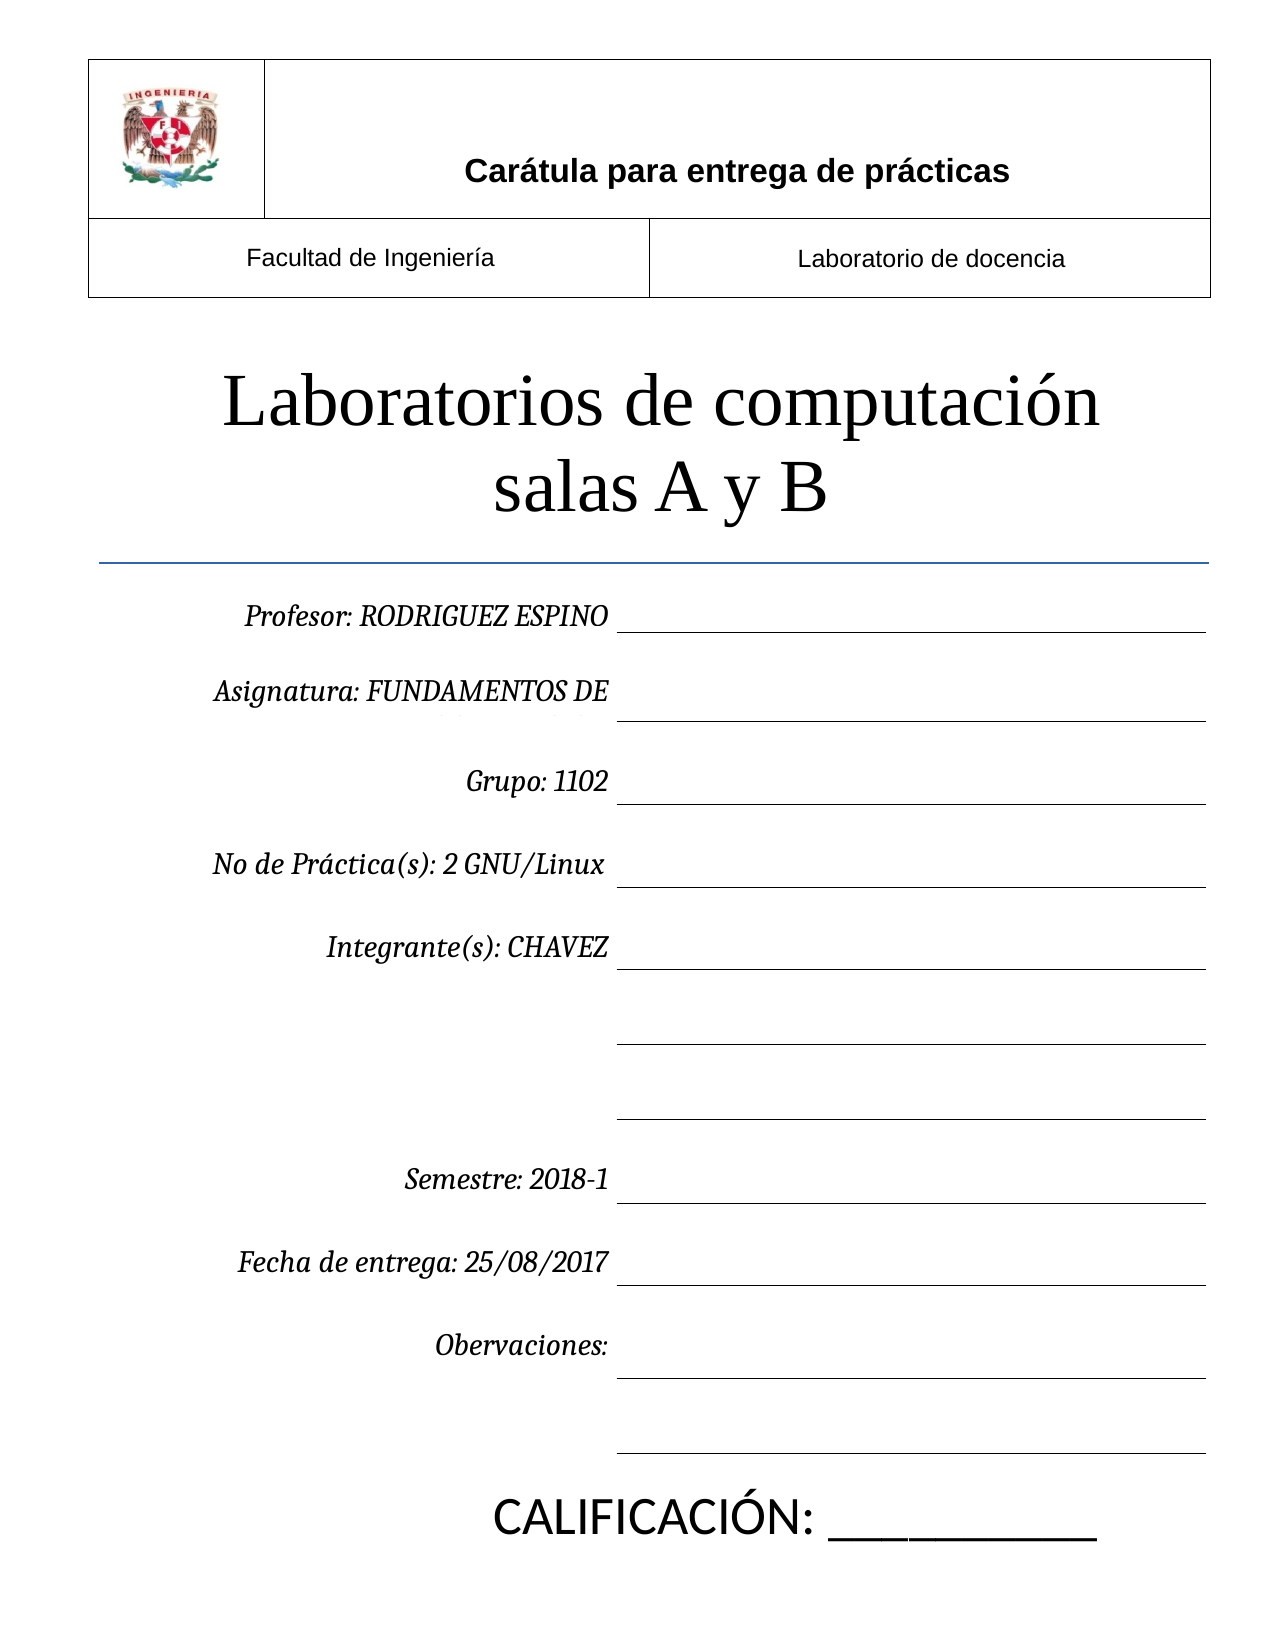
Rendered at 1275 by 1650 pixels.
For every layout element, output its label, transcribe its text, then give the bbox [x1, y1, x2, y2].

table_cell [617, 970, 1206, 1044]
table_cell Grupo: 1102 [118, 721, 617, 804]
table_cell [617, 805, 1206, 887]
table_cell [118, 969, 617, 1044]
table_cell [617, 633, 1206, 721]
table_cell Facultad de Ingeniería [89, 219, 649, 297]
table_cell Integrante(s): CHAVEZ MARTINEZ VALERIA [118, 887, 617, 969]
table_cell Asignatura: FUNDAMENTOS DE PROGRAMACION [118, 631, 617, 721]
table_cell [118, 1044, 617, 1119]
table_cell [617, 1120, 1206, 1202]
table_header Profesor: RODRIGUEZ ESPINO CLAUDIA [118, 564, 617, 631]
table_cell Obervaciones: [118, 1285, 617, 1378]
table_header [617, 564, 1206, 631]
table_cell [617, 722, 1206, 804]
text Laboratorios de computación [118, 355, 1205, 441]
text CALIFICACIÓN: __________ [118, 1482, 1205, 1548]
table_cell [118, 1378, 617, 1453]
table_cell No de Práctica(s): 2 GNU/Linux [118, 804, 617, 887]
table_cell [617, 1286, 1206, 1378]
table_cell [617, 1379, 1206, 1453]
table_header [89, 60, 264, 217]
table_header [617, 556, 1206, 562]
table_cell [617, 1045, 1206, 1119]
table_cell [617, 888, 1206, 969]
table_header Carátula para entrega de prácticas [265, 60, 1210, 217]
table_cell [617, 1204, 1206, 1285]
table_cell Semestre: 2018-1 [118, 1119, 617, 1202]
table_header Profesor: RODRIGUEZ ESPINO CLAUDIA [118, 556, 617, 562]
text salas A y B [118, 441, 1205, 528]
table_cell Fecha de entrega: 25/08/2017 [118, 1203, 617, 1285]
table_cell Laboratorio de docencia [650, 219, 1210, 297]
